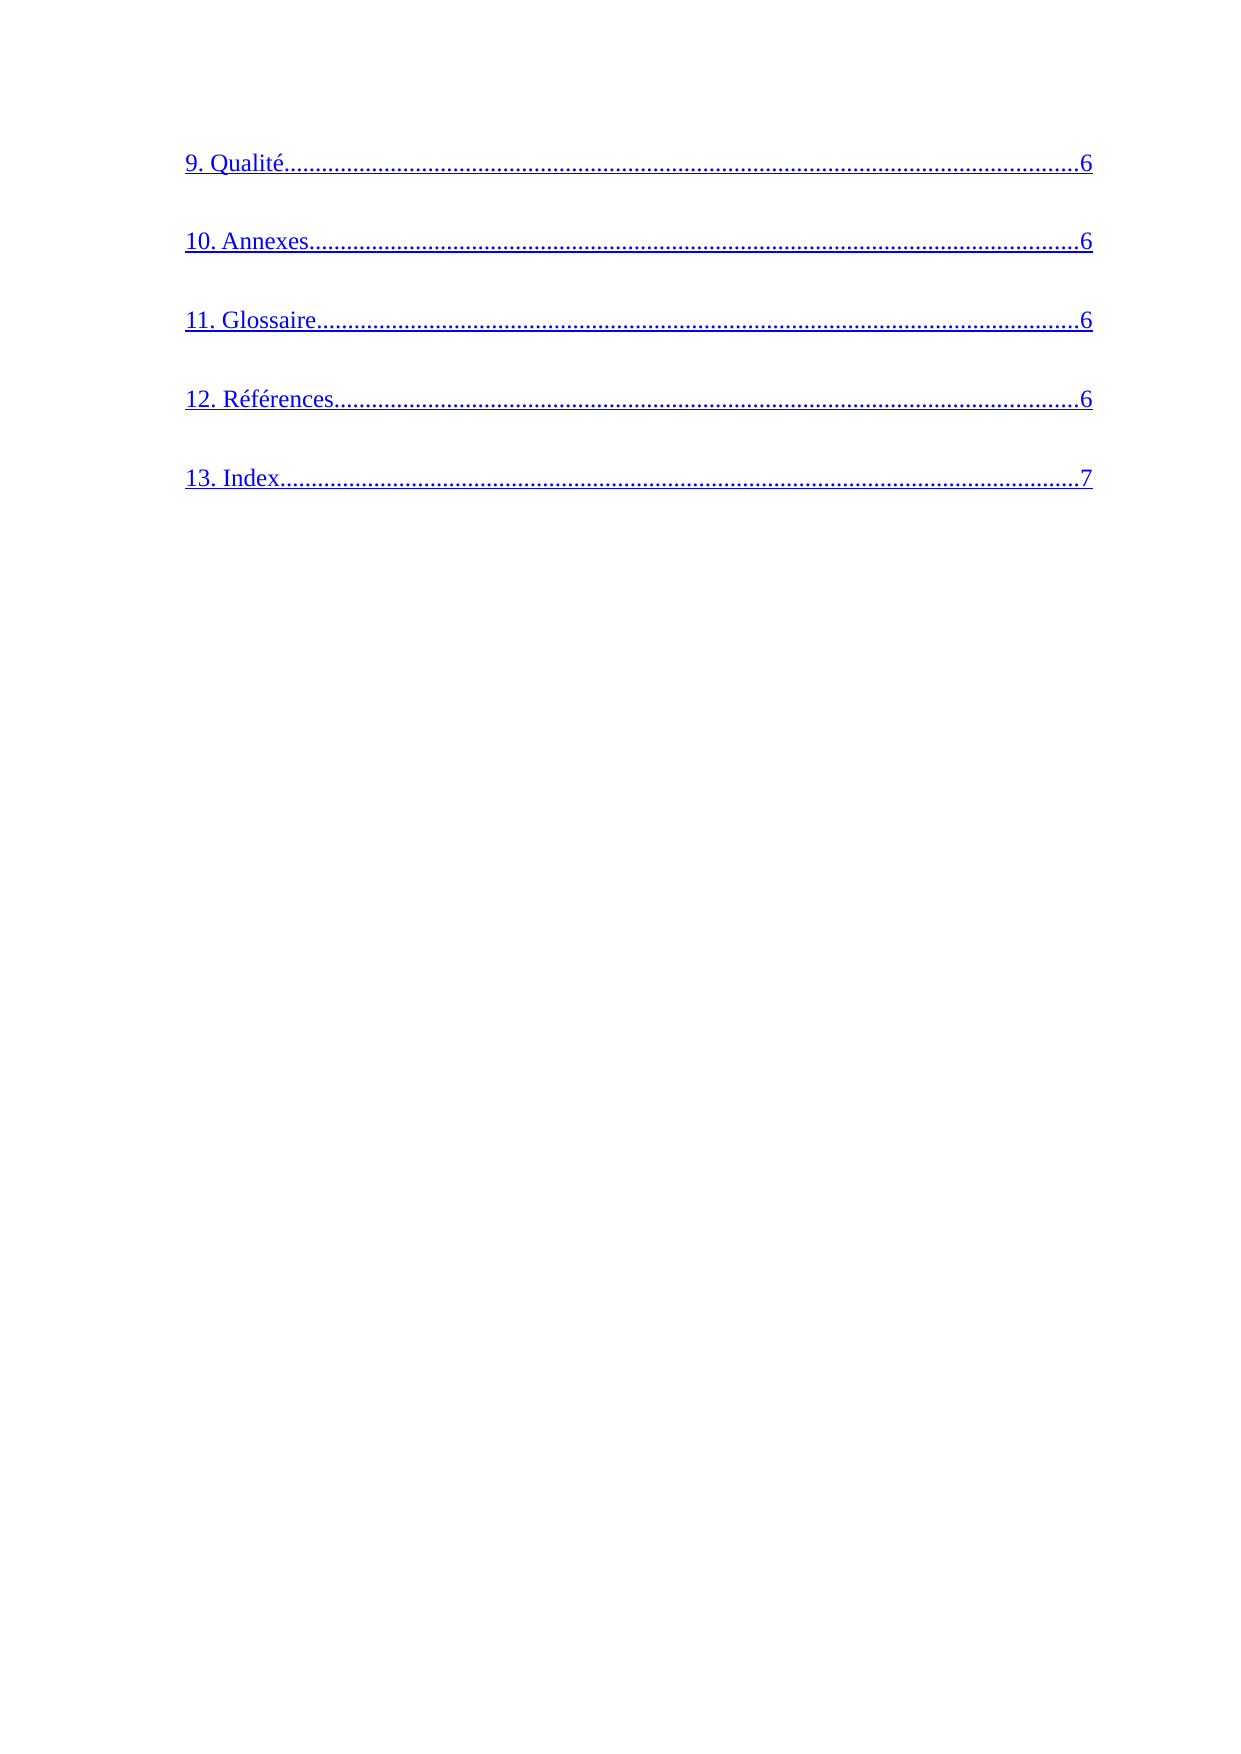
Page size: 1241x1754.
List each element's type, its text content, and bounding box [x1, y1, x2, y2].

text 9. Qualité 6 [148, 148, 1092, 176]
text 12. Références 6 [148, 384, 1092, 413]
text 11. Glossaire 6 [148, 305, 1092, 334]
text 10. Annexes 6 [148, 226, 1092, 255]
text 13. Index 7 [148, 463, 1092, 491]
